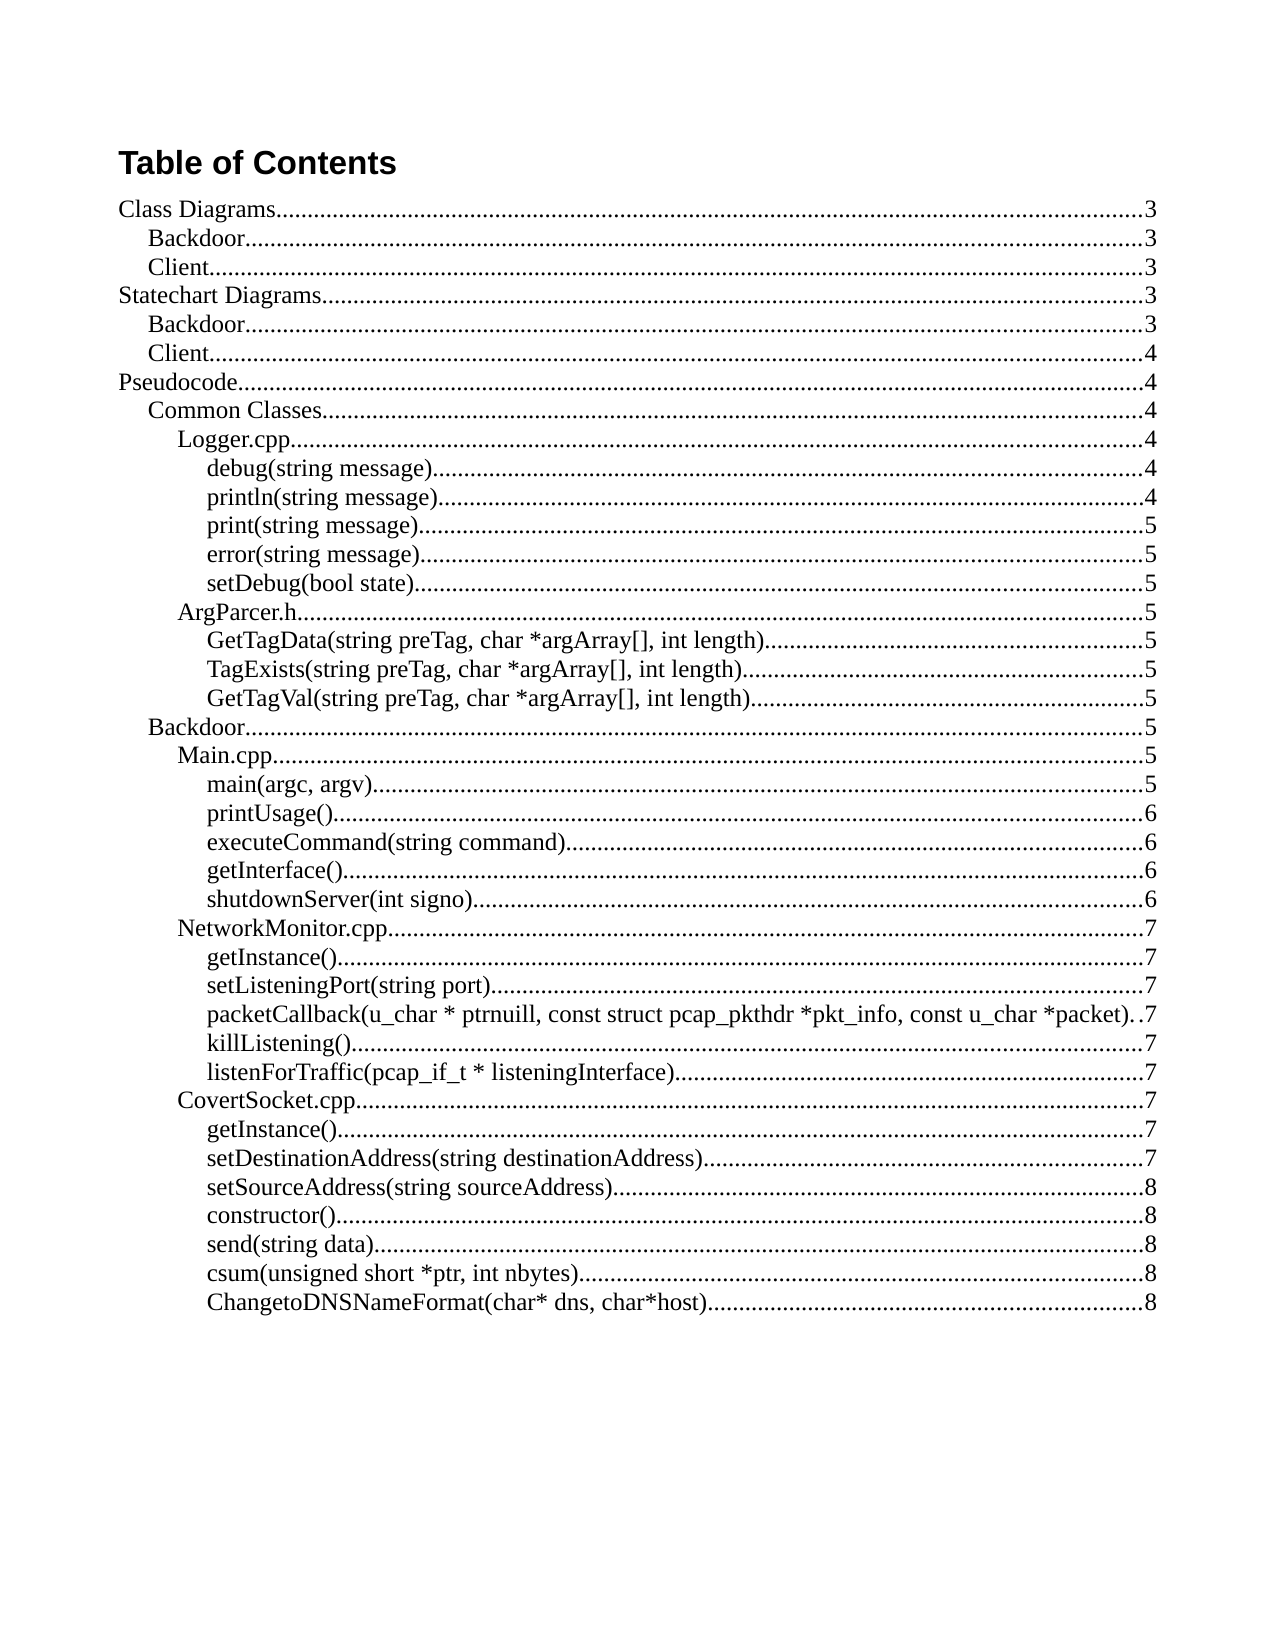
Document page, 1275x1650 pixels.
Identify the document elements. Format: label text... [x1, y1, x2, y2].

text Main.cpp 5 [177, 740, 1157, 769]
text Common Classes 4 [148, 395, 1157, 424]
text Statechart Diagrams 3 [118, 280, 1157, 309]
text setDebug(bool state) 5 [207, 568, 1157, 597]
text Client 4 [148, 338, 1157, 367]
text ChangetoDNSNameFormat(char* dns, char*host) 8 [207, 1287, 1157, 1315]
text GetTagData(string preTag, char *argArray[], int length) 5 [207, 625, 1157, 654]
text Logger.cpp 4 [177, 424, 1157, 453]
text CovertSocket.cpp 7 [177, 1085, 1157, 1114]
text setDestinationAddress(string destinationAddress) 7 [207, 1143, 1157, 1172]
text csum(unsigned short *ptr, int nbytes) 8 [207, 1258, 1157, 1287]
subtitle Table of Contents [118, 143, 1157, 182]
text getInstance() 7 [207, 942, 1157, 970]
text debug(string message) 4 [207, 453, 1157, 482]
text setListeningPort(string port) 7 [207, 970, 1157, 999]
text Backdoor 5 [148, 712, 1157, 740]
text GetTagVal(string preTag, char *argArray[], int length) 5 [207, 683, 1157, 712]
text constructor() 8 [207, 1200, 1157, 1229]
text executeCommand(string command) 6 [207, 827, 1157, 855]
text TagExists(string preTag, char *argArray[], int length) 5 [207, 654, 1157, 683]
text killListening() 7 [207, 1028, 1157, 1057]
text Pseudocode 4 [118, 367, 1157, 395]
text ArgParcer.h 5 [177, 597, 1157, 625]
text Backdoor 3 [148, 223, 1157, 252]
text NetworkMonitor.cpp 7 [177, 913, 1157, 942]
text main(argc, argv) 5 [207, 769, 1157, 798]
text send(string data) 8 [207, 1229, 1157, 1258]
text setSourceAddress(string sourceAddress) 8 [207, 1172, 1157, 1200]
text print(string message) 5 [207, 510, 1157, 539]
text getInterface() 6 [207, 855, 1157, 884]
text shutdownServer(int signo) 6 [207, 884, 1157, 913]
text listenForTraffic(pcap_if_t * listeningInterface) 7 [207, 1057, 1157, 1085]
text Class Diagrams 3 [118, 194, 1157, 223]
text packetCallback(u_char * ptrnuill, const struct pcap_pkthdr *pkt_info, const u_char *packet) 7 [207, 999, 1157, 1028]
text printUsage() 6 [207, 798, 1157, 827]
text println(string message) 4 [207, 482, 1157, 510]
text getInstance() 7 [207, 1114, 1157, 1143]
text error(string message) 5 [207, 539, 1157, 568]
text Backdoor 3 [148, 309, 1157, 338]
text Client 3 [148, 252, 1157, 280]
